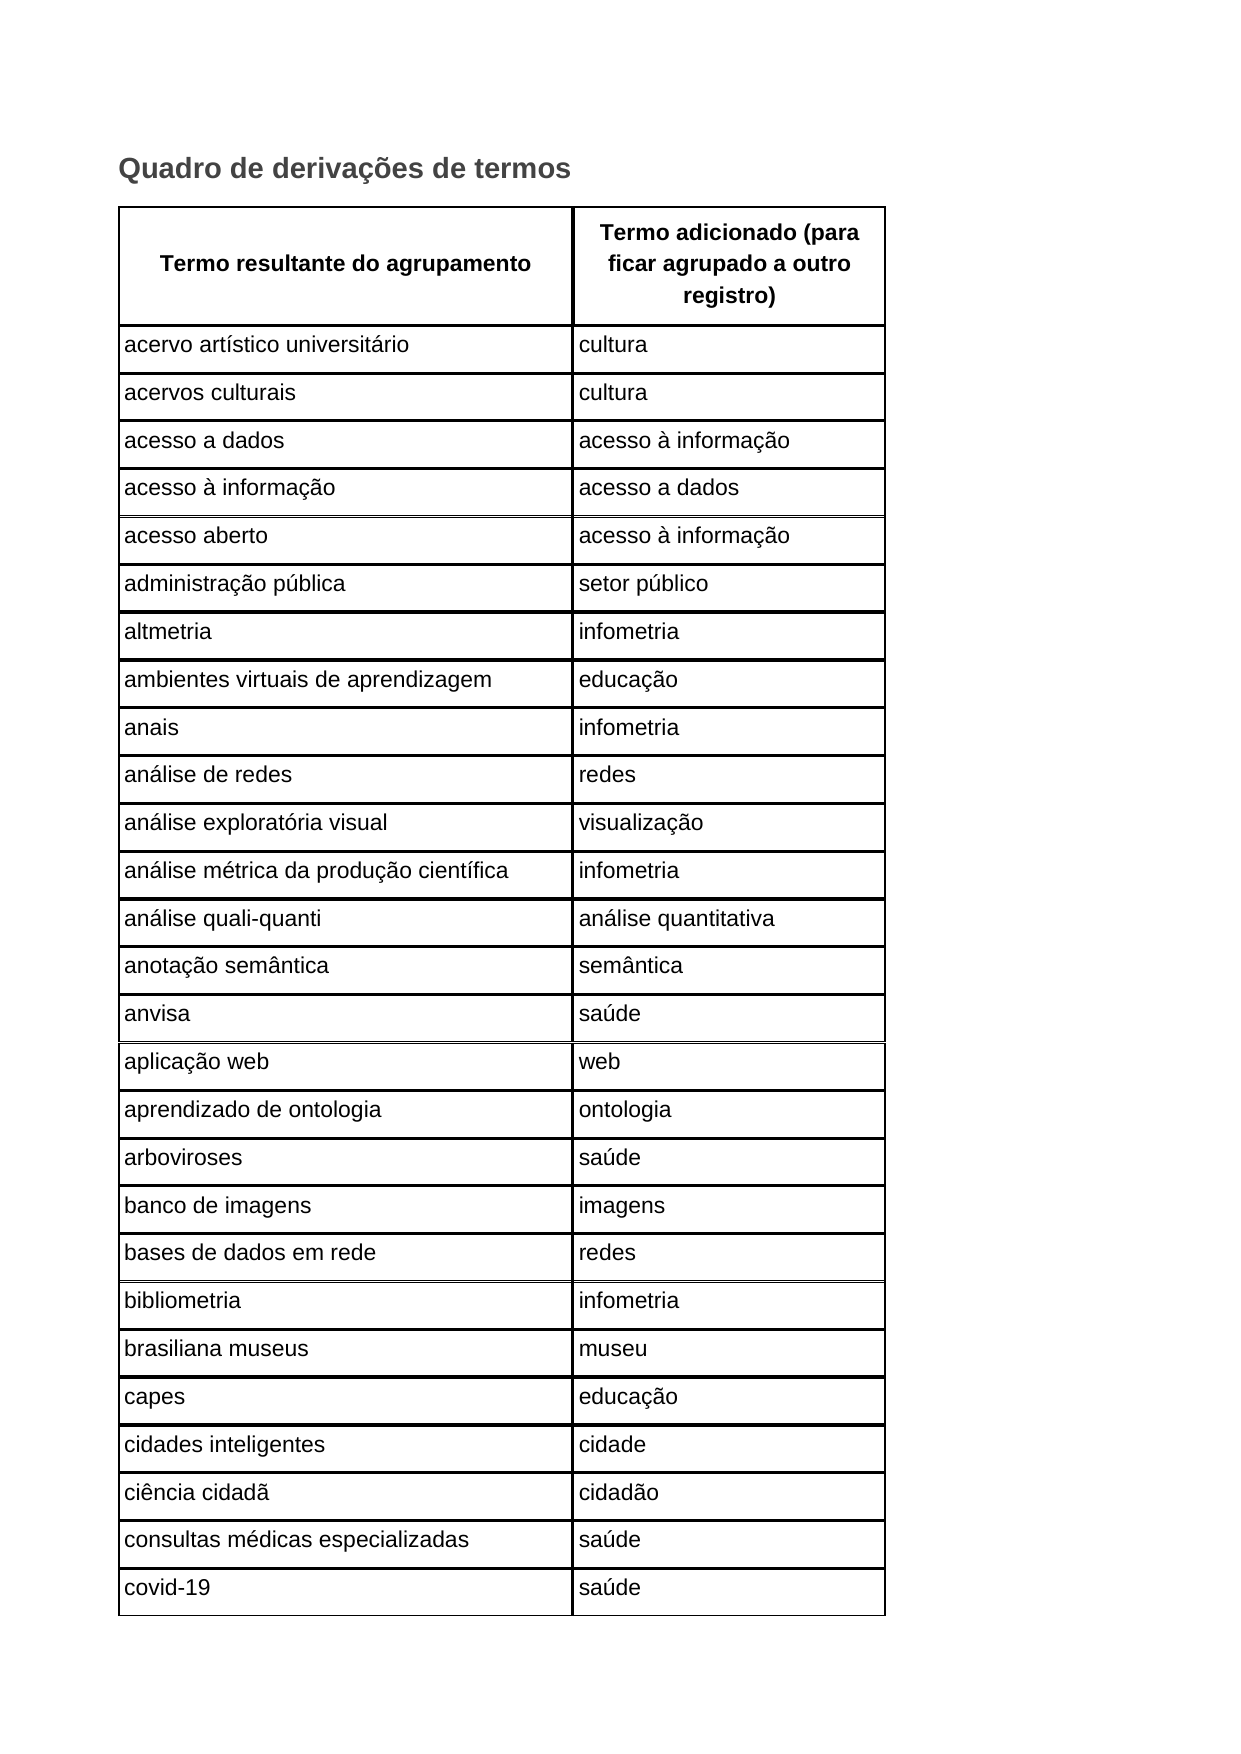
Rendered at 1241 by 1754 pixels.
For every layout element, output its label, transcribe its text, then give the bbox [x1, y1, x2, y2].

table_cell bases de dados em rede [120, 1235, 571, 1280]
table_cell arboviroses [120, 1140, 571, 1184]
table_cell imagens [574, 1187, 884, 1232]
table_cell aplicação web [120, 1044, 571, 1089]
table_cell museu [574, 1331, 884, 1375]
table_cell ciência cidadã [120, 1474, 571, 1519]
table_cell semântica [574, 948, 884, 993]
table_cell cidadão [574, 1474, 884, 1519]
table_cell infometria [574, 1283, 884, 1328]
table_cell brasiliana museus [120, 1331, 571, 1375]
table_cell anotação semântica [120, 948, 571, 993]
table_cell setor público [574, 566, 884, 610]
table_cell acesso a dados [120, 422, 571, 467]
table_cell análise exploratória visual [120, 805, 571, 850]
table_cell acesso à informação [574, 422, 884, 467]
table_cell acesso aberto [120, 518, 571, 563]
table_cell redes [574, 1235, 884, 1280]
subtitle Quadro de derivações de termos [118, 151, 1122, 185]
table_cell administração pública [120, 566, 571, 610]
table_cell acesso à informação [574, 518, 884, 563]
table_cell acesso a dados [574, 470, 884, 515]
table_cell cultura [574, 375, 884, 419]
table_cell capes [120, 1379, 571, 1423]
table_cell anvisa [120, 996, 571, 1041]
table_cell infometria [574, 614, 884, 658]
table_cell análise quali-quanti [120, 901, 571, 945]
table_cell acervos culturais [120, 375, 571, 419]
table_cell anais [120, 709, 571, 754]
table_cell consultas médicas especializadas [120, 1522, 571, 1567]
table_cell redes [574, 757, 884, 802]
table_cell infometria [574, 853, 884, 897]
table_cell educação [574, 662, 884, 706]
table_cell aprendizado de ontologia [120, 1092, 571, 1137]
table_cell análise métrica da produção científica [120, 853, 571, 897]
table_cell altmetria [120, 614, 571, 658]
table_cell acesso à informação [120, 470, 571, 515]
table_cell cultura [574, 327, 884, 372]
table_header Termo adicionado (para ficar agrupado a outro registro) [575, 208, 884, 324]
table_cell análise quantitativa [574, 901, 884, 945]
table_cell infometria [574, 709, 884, 754]
table_cell saúde [574, 996, 884, 1041]
table_cell bibliometria [120, 1283, 571, 1328]
table_cell visualização [574, 805, 884, 850]
table_cell educação [574, 1379, 884, 1423]
table_cell ontologia [574, 1092, 884, 1137]
table_cell cidade [574, 1427, 884, 1471]
table_cell análise de redes [120, 757, 571, 802]
table_cell covid-19 [120, 1570, 571, 1615]
table_cell saúde [574, 1522, 884, 1567]
table_header Termo resultante do agrupamento [120, 208, 571, 324]
table_cell cidades inteligentes [120, 1427, 571, 1471]
table_cell banco de imagens [120, 1187, 571, 1232]
table_cell acervo artístico universitário [120, 327, 571, 372]
table_cell web [574, 1044, 884, 1089]
table_cell saúde [574, 1570, 884, 1615]
table_cell ambientes virtuais de aprendizagem [120, 662, 571, 706]
table_cell saúde [574, 1140, 884, 1184]
